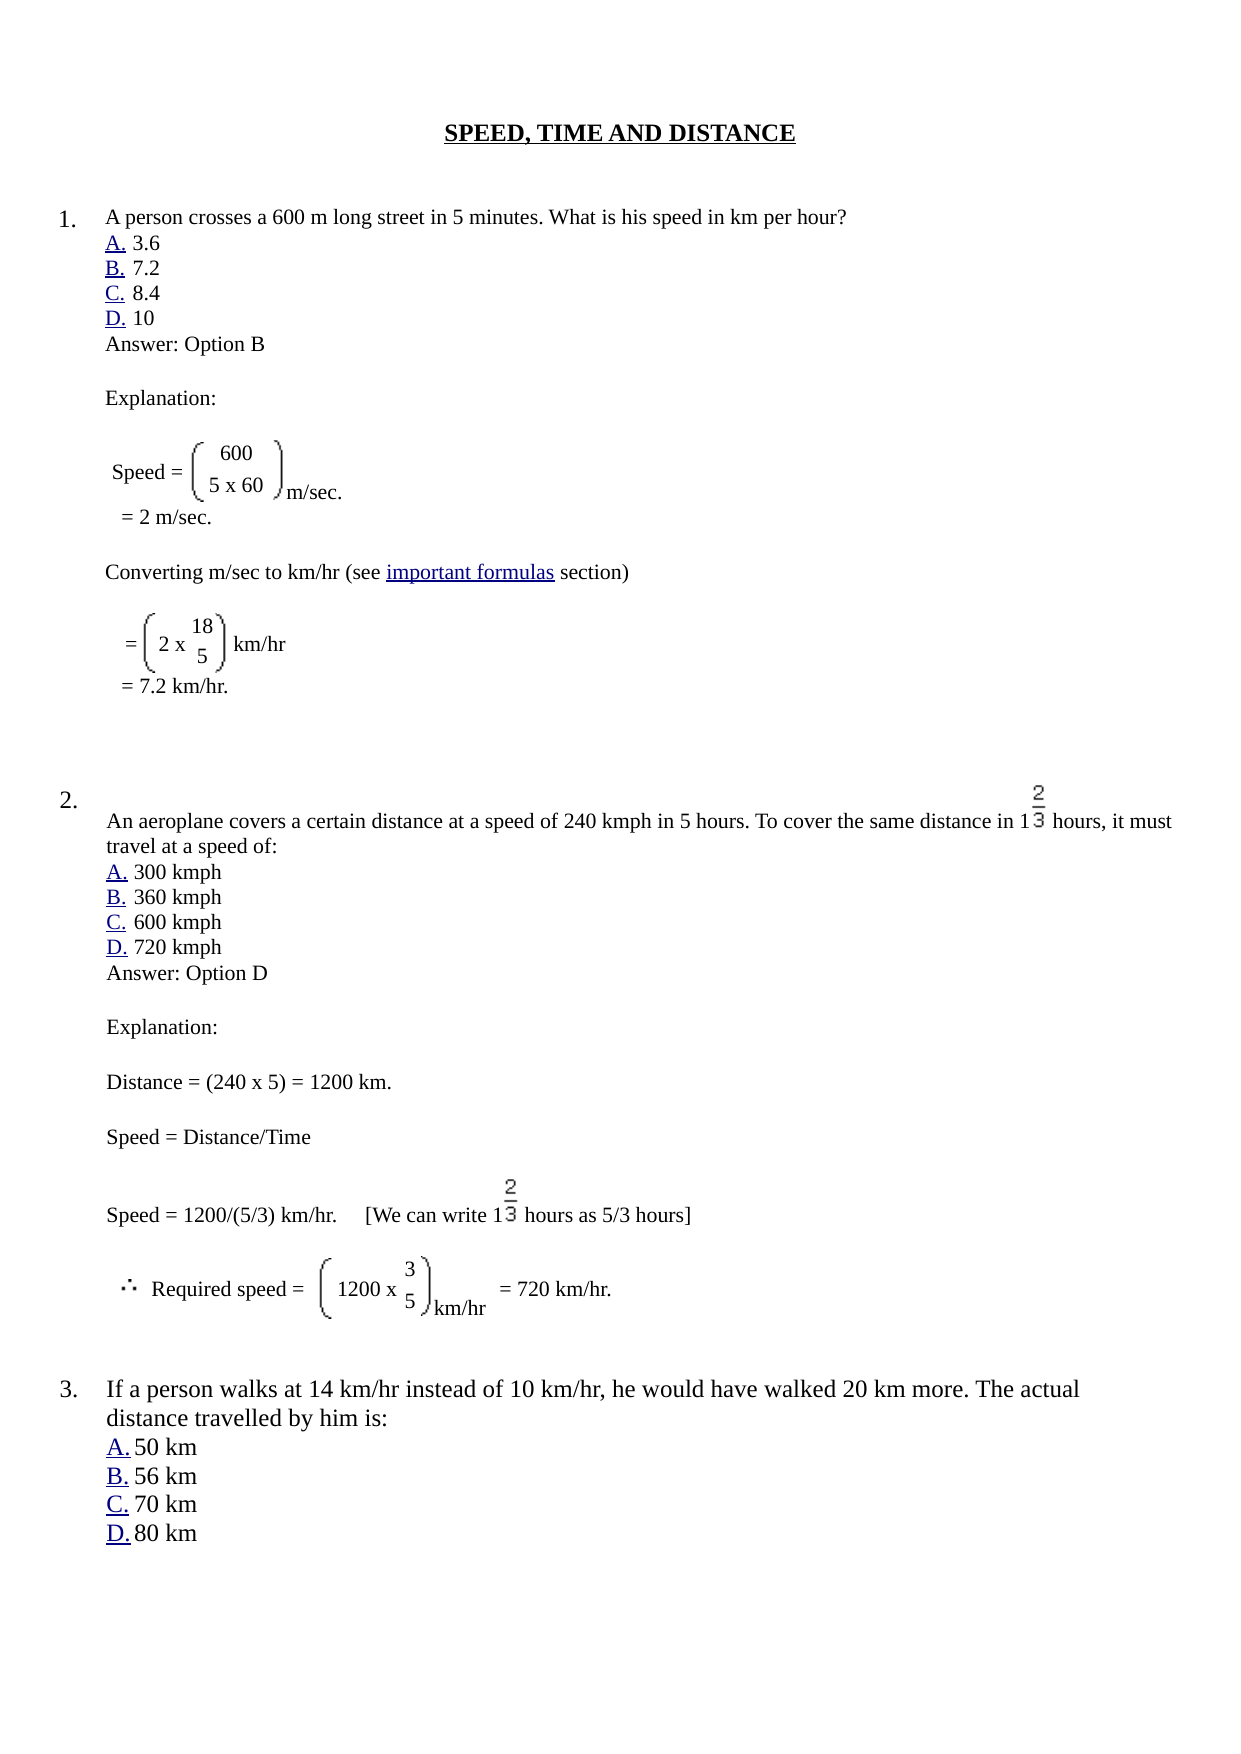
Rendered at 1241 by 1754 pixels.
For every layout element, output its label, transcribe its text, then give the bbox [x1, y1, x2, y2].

table_header A person crosses a 600 m long street in 5 minutes. What is his speed in km per hour? [105, 204, 1193, 331]
table_header km/hr [417, 1256, 490, 1321]
table_header 600 [204, 440, 268, 465]
table_header 2 x [156, 614, 188, 673]
table_header Required speed = [106, 1256, 317, 1321]
table_cell C. [106, 1490, 134, 1518]
table_cell 360 kmph [134, 884, 1194, 909]
table_header 2. [59, 785, 106, 1346]
picture [421, 1256, 434, 1316]
table_cell B. [106, 1461, 134, 1489]
table_header 3 [403, 1256, 417, 1282]
table_header A. [106, 1432, 134, 1461]
table_header If a person walks at 14 km/hr instead of 10 km/hr, he would have walked 20 km more. The actual distance travelled by him is: [106, 1375, 1123, 1432]
table_cell 720 kmph [134, 934, 1194, 959]
table_cell Answer: Option D Explanation: Distance = (240 x 5) = 1200 km. Speed = Distance/Time Speed = 1200/(5/3) km/hr. [We can write 1 hours as 5/3 hours] [106, 960, 1194, 1346]
table_header A. [106, 859, 133, 884]
table_cell B. [106, 884, 133, 909]
table_cell D. [106, 1518, 134, 1547]
picture [141, 613, 156, 673]
table_header 1200 x [332, 1256, 402, 1321]
table_header A. [105, 230, 132, 255]
table_header An aeroplane covers a certain distance at a speed of 240 kmph in 5 hours. To cover the same distance in 1 hours, it must travel at a speed of: [106, 785, 1194, 960]
table_header km/hr [229, 614, 290, 673]
text SPEED, TIME AND DISTANCE [118, 118, 1122, 147]
table_header 300 kmph [134, 859, 1194, 884]
table_header 50 km [134, 1432, 1123, 1461]
table_header = 720 km/hr. [490, 1256, 621, 1321]
table_cell 56 km [134, 1461, 1123, 1489]
table_cell 5 [189, 639, 215, 673]
table_cell 7.2 [133, 255, 1193, 280]
table_cell 8.4 [133, 280, 1193, 305]
table_header Speed = [105, 440, 190, 504]
picture [215, 613, 229, 673]
table_header = [105, 614, 141, 673]
table_cell 600 kmph [134, 909, 1194, 934]
table_cell 10 [133, 305, 1193, 330]
picture [119, 1279, 146, 1297]
table_header 3. [59, 1375, 106, 1547]
table_cell B. [105, 255, 132, 280]
table_header 3.6 [133, 230, 1193, 255]
table_cell 80 km [134, 1518, 1123, 1547]
picture [273, 440, 286, 500]
picture [1031, 785, 1047, 829]
picture [189, 442, 204, 502]
table_cell D. [105, 305, 132, 330]
table_cell Answer: Option B Explanation: = 2 m/sec. Converting m/sec to km/hr (see important formulas section) = 7.2 km/hr. [105, 331, 1193, 727]
table_cell C. [106, 909, 133, 934]
table_cell 70 km [134, 1490, 1123, 1518]
table_cell 5 [403, 1282, 417, 1321]
picture [317, 1258, 332, 1319]
table_cell D. [106, 934, 133, 959]
table_cell 5 x 60 [204, 465, 268, 504]
table_header m/sec. [268, 440, 347, 504]
table_header 18 [189, 614, 215, 639]
table_cell C. [105, 280, 132, 305]
picture [503, 1178, 519, 1223]
table_header 1. [58, 204, 105, 727]
